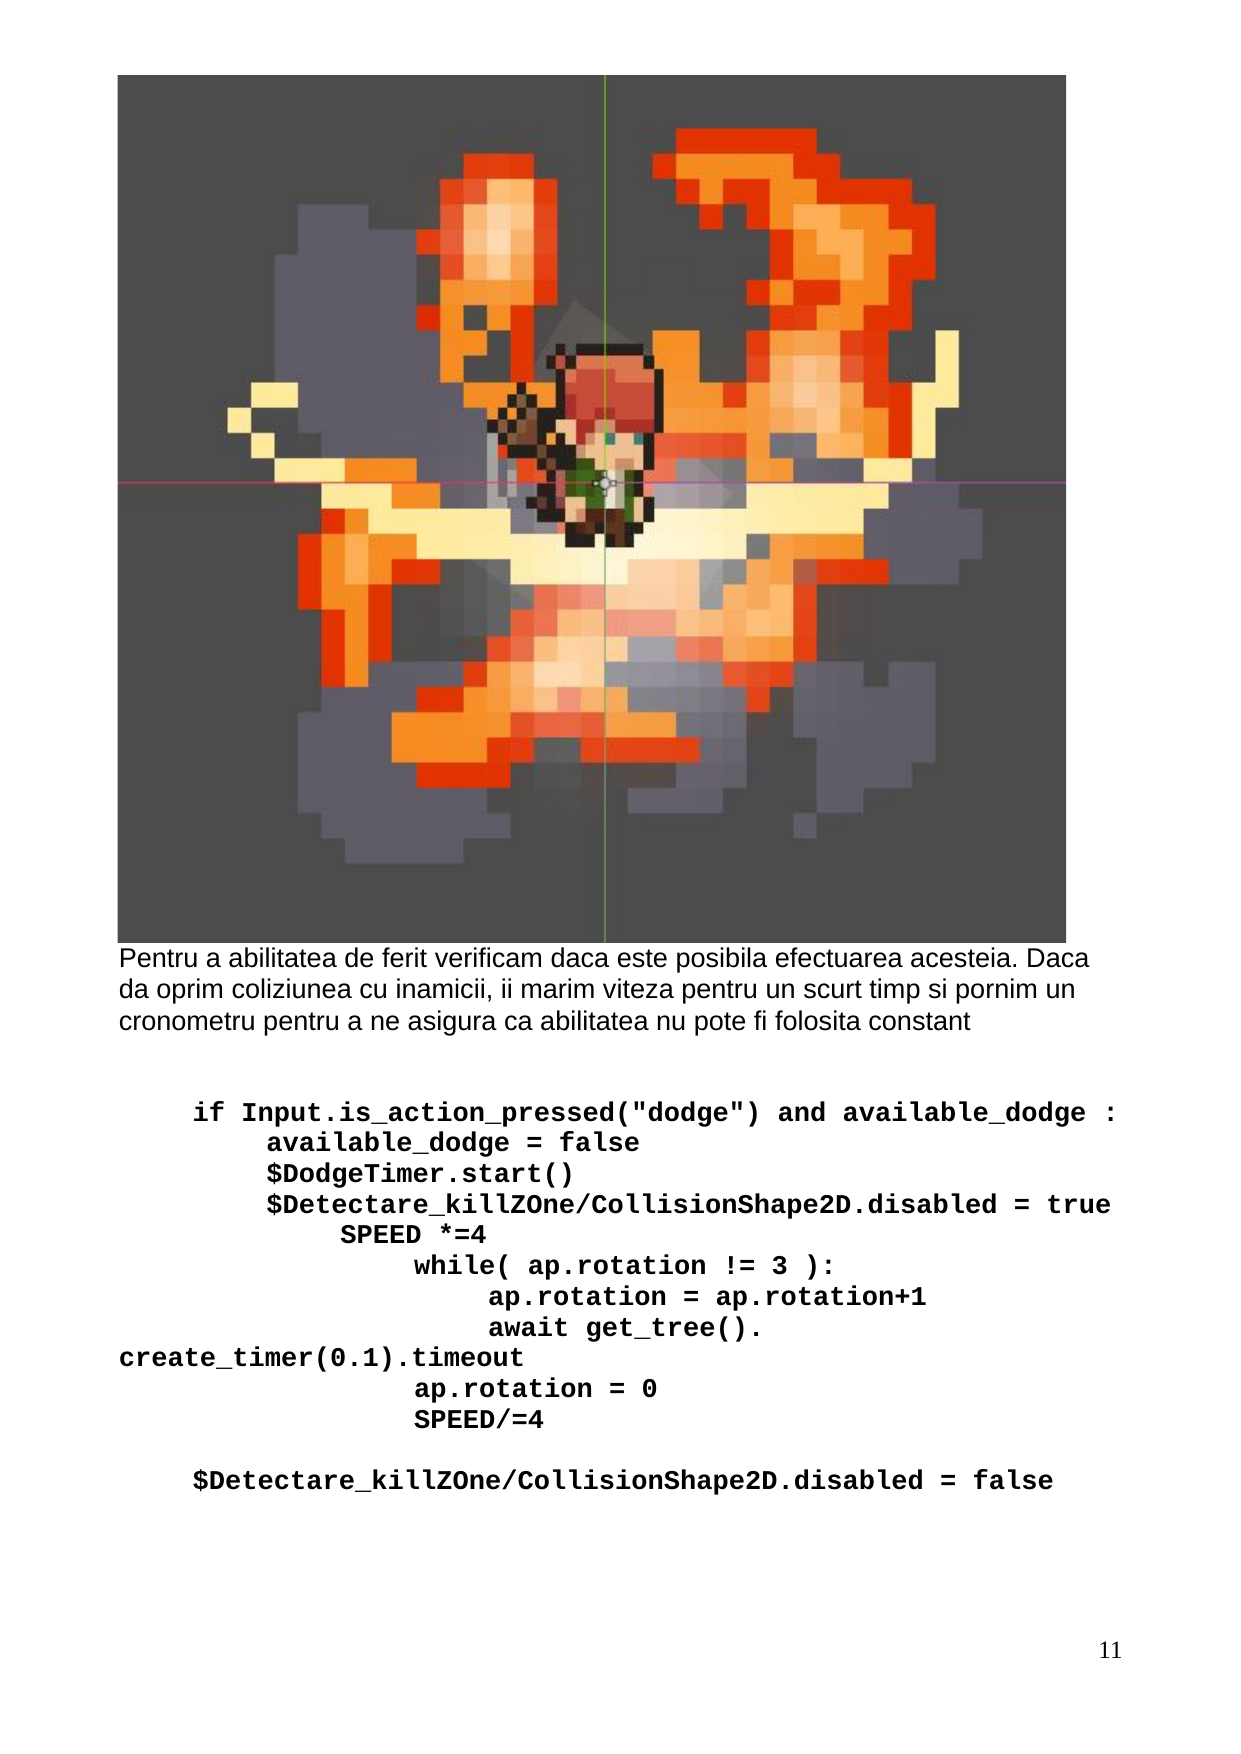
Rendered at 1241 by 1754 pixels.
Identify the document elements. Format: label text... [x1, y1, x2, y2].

text await get_tree(). create_timer(0.1).timeout [118, 1313, 1122, 1375]
text $Detectare_killZOne/CollisionShape2D.disabled = false [118, 1436, 1122, 1498]
text available_dodge = false [118, 1129, 1122, 1160]
text ap.rotation = 0 [118, 1375, 1122, 1406]
text $Detectare_killZOne/CollisionShape2D.disabled = true [118, 1191, 1122, 1221]
text Pentru a abilitatea de ferit verificam daca este posibila efectuarea acesteia. Daca da oprim coliziunea cu inamicii, ii marim viteza pentru un scurt timp si pornim un cronometru pentru a ne asigura ca abilitatea nu pote fi folosita constant [118, 229, 1122, 1036]
text while( ap.rotation != 3 ): [118, 1252, 1122, 1283]
text SPEED/=4 [118, 1406, 1122, 1436]
text $DodgeTimer.start() [118, 1160, 1122, 1191]
text if Input.is_action_pressed("dodge") and available_dodge : [118, 1098, 1122, 1129]
text ap.rotation = ap.rotation+1 [118, 1283, 1122, 1313]
text SPEED *=4 [118, 1221, 1122, 1252]
